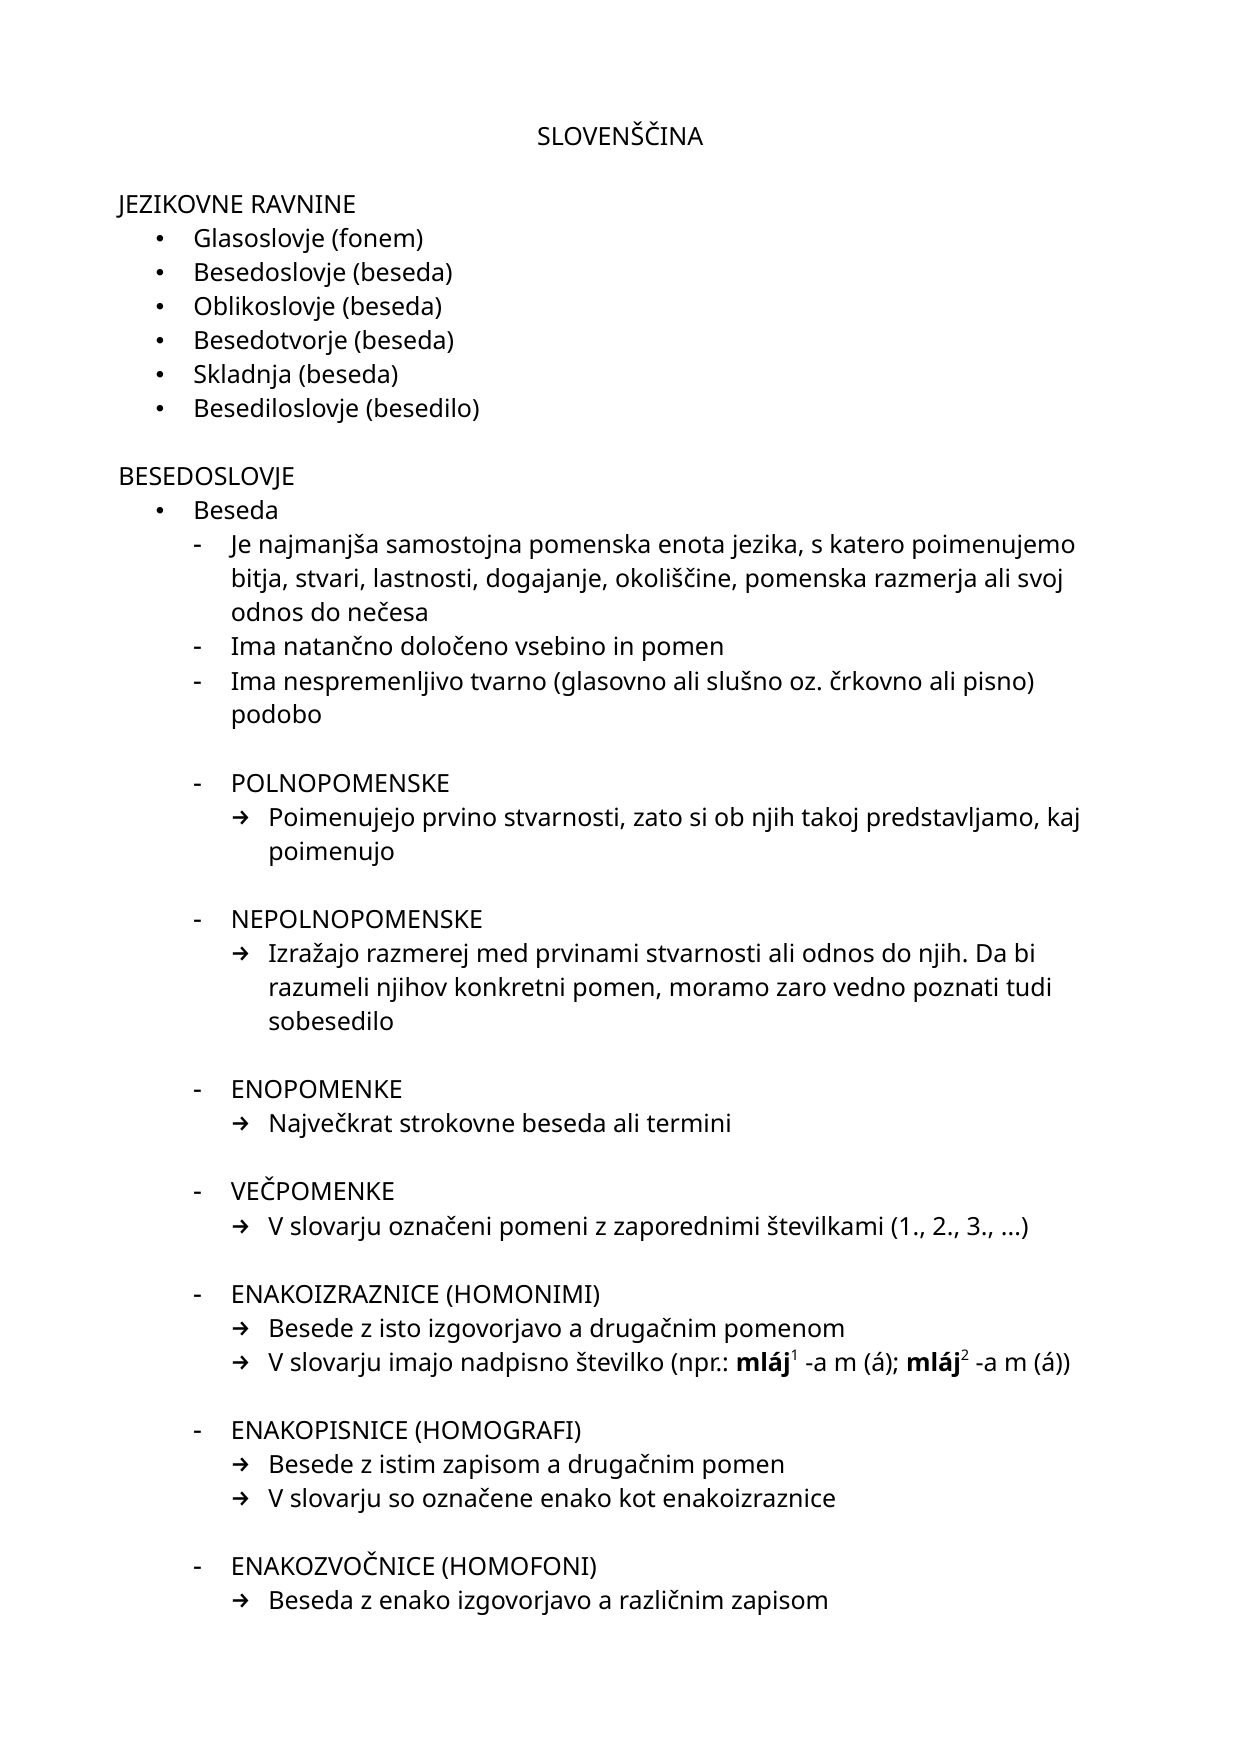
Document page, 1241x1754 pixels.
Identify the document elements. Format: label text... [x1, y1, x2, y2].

list ENOPOMENKE [193, 1072, 1122, 1106]
list Je najmanjša samostojna pomenska enota jezika, s katero poimenujemo bitja, stvari, lastnosti, dogajanje, okoliščine, pomenska razmerja ali svoj odnos do nečesa [193, 527, 1122, 629]
list Beseda z enako izgovorjavo a različnim zapisom [231, 1583, 1122, 1617]
text JEZIKOVNE RAVNINE [118, 186, 1122, 220]
list Skladnja (beseda) [156, 357, 1122, 391]
list NEPOLNOPOMENSKE [193, 902, 1122, 936]
list ENAKOIZRAZNICE (HOMONIMI) [193, 1276, 1122, 1310]
list Ima nespremenljivo tvarno (glasovno ali slušno oz. črkovno ali pisno) podobo [193, 663, 1122, 731]
text SLOVENŠČINA [118, 118, 1122, 152]
list POLNOPOMENSKE [193, 765, 1122, 799]
list Glasoslovje (fonem) [156, 220, 1122, 254]
list Beseda [156, 493, 1122, 527]
list ENAKOZVOČNICE (HOMOFONI) [193, 1549, 1122, 1583]
list ENAKOPISNICE (HOMOGRAFI) [193, 1412, 1122, 1447]
list VEČPOMENKE [193, 1174, 1122, 1208]
list Poimenujejo prvino stvarnosti, zato si ob njih takoj predstavljamo, kaj poimenujo [231, 799, 1122, 867]
list Besede z istim zapisom a drugačnim pomen [231, 1447, 1122, 1481]
list Besediloslovje (besedilo) [156, 391, 1122, 425]
list V slovarju označeni pomeni z zaporednimi številkami (1., 2., 3., ...) [231, 1208, 1122, 1242]
list V slovarju so označene enako kot enakoizraznice [231, 1481, 1122, 1515]
list Besede z isto izgovorjavo a drugačnim pomenom [231, 1310, 1122, 1344]
list Oblikoslovje (beseda) [156, 288, 1122, 322]
list Največkrat strokovne beseda ali termini [231, 1106, 1122, 1140]
list V slovarju imajo nadpisno številko (npr.: mláj1 -a m (á); mláj2 -a m (á)) [231, 1344, 1122, 1378]
list Ima natančno določeno vsebino in pomen [193, 629, 1122, 663]
text BESEDOSLOVJE [118, 459, 1122, 493]
list Izražajo razmerej med prvinami stvarnosti ali odnos do njih. Da bi razumeli njihov konkretni pomen, moramo zaro vedno poznati tudi sobesedilo [231, 936, 1122, 1038]
list Besedotvorje (beseda) [156, 322, 1122, 357]
list Besedoslovje (beseda) [156, 254, 1122, 288]
